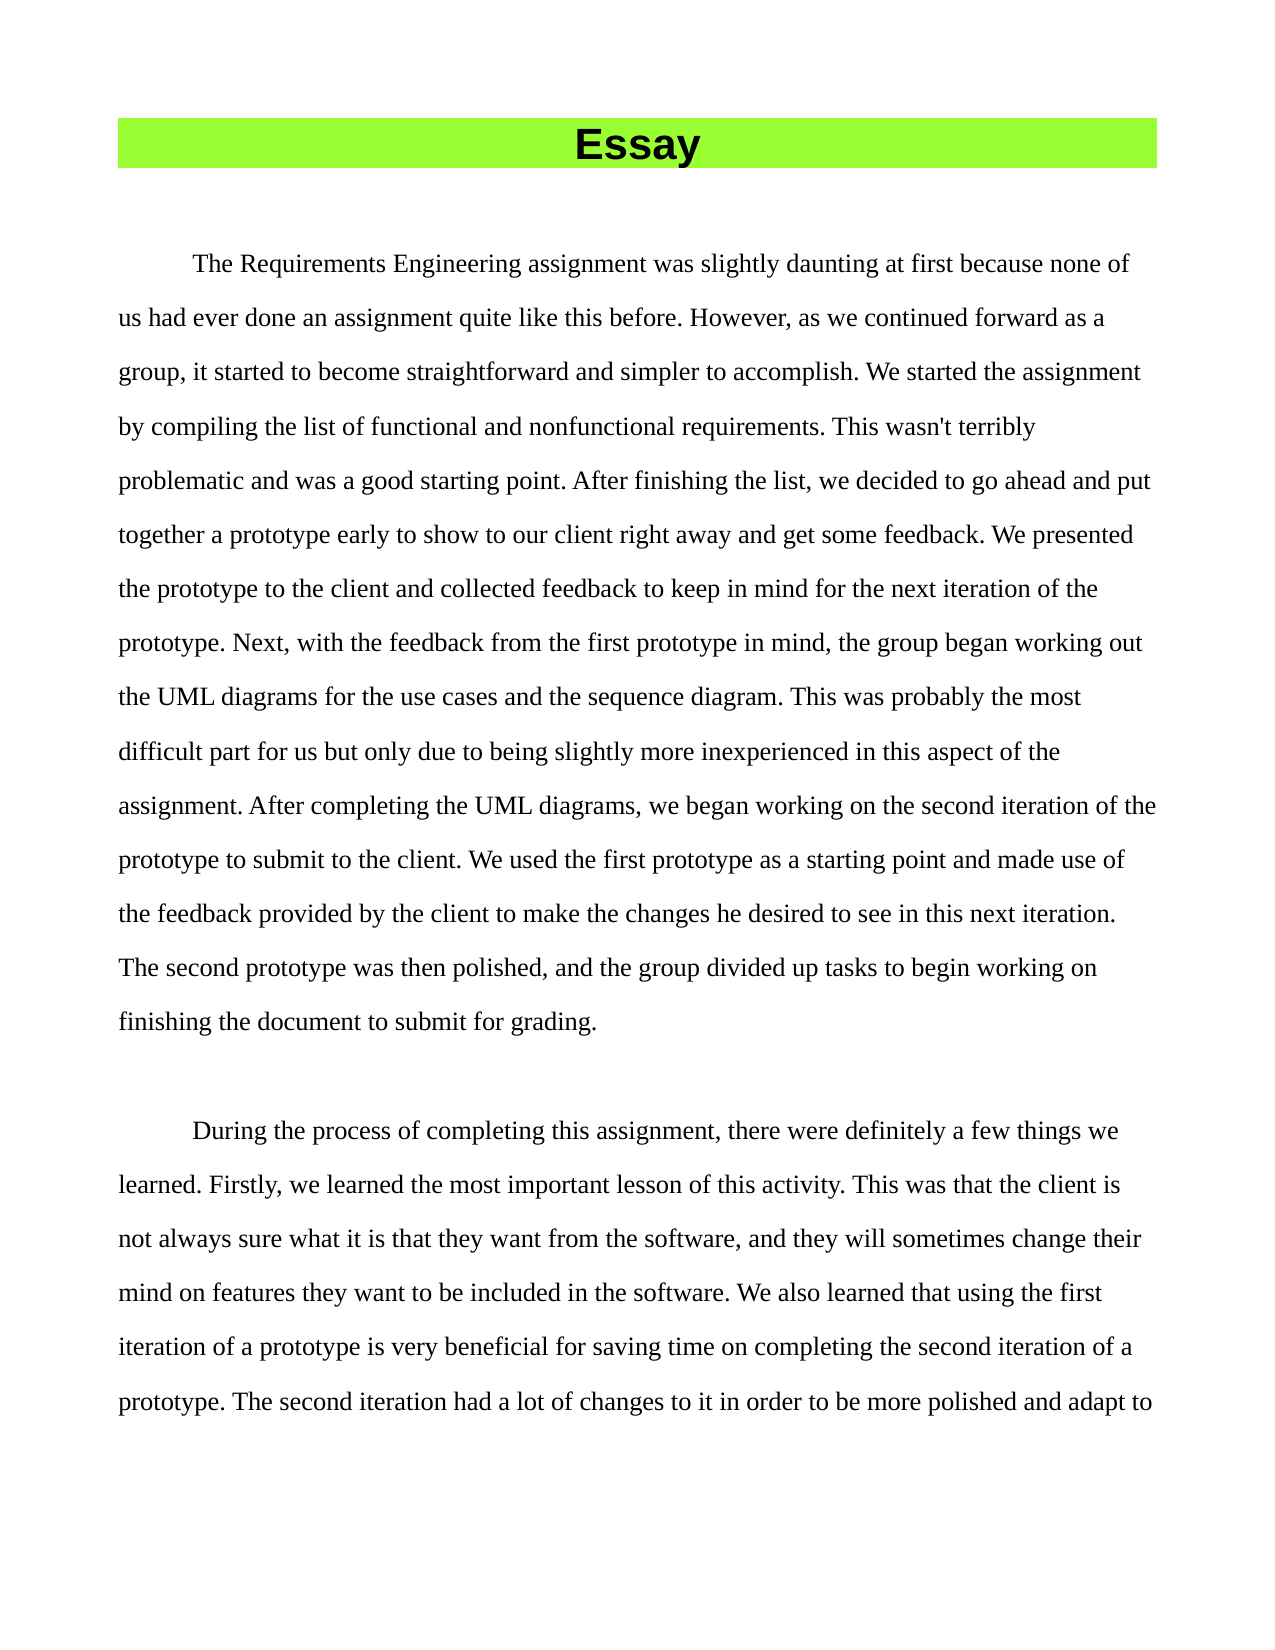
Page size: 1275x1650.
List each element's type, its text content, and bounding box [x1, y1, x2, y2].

text The Requirements Engineering assignment was slightly daunting at first because none of us had ever done an assignment quite like this before. However, as we continued forward as a group, it started to become straightforward and simpler to accomplish. We started the assignment by compiling the list of functional and nonfunctional requirements. This wasn't terribly problematic and was a good starting point. After finishing the list, we decided to go ahead and put together a prototype early to show to our client right away and get some feedback. We presented the prototype to the client and collected feedback to keep in mind for the next iteration of the prototype. Next, with the feedback from the first prototype in mind, the group began working out the UML diagrams for the use cases and the sequence diagram. This was probably the most difficult part for us but only due to being slightly more inexperienced in this aspect of the assignment. After completing the UML diagrams, we began working on the second iteration of the prototype to submit to the client. We used the first prototype as a starting point and made use of the feedback provided by the client to make the changes he desired to see in this next iteration. The second prototype was then polished, and the group divided up tasks to begin working on finishing the document to submit for grading. [118, 248, 1157, 1036]
text During the process of completing this assignment, there were definitely a few things we learned. Firstly, we learned the most important lesson of this activity. This was that the client is not always sure what it is that they want from the software, and they will sometimes change their mind on features they want to be included in the software. We also learned that using the first iteration of a prototype is very beneficial for saving time on completing the second iteration of a prototype. The second iteration had a lot of changes to it in order to be more polished and adapt to [118, 1114, 1157, 1416]
subtitle Essay [118, 118, 1157, 168]
